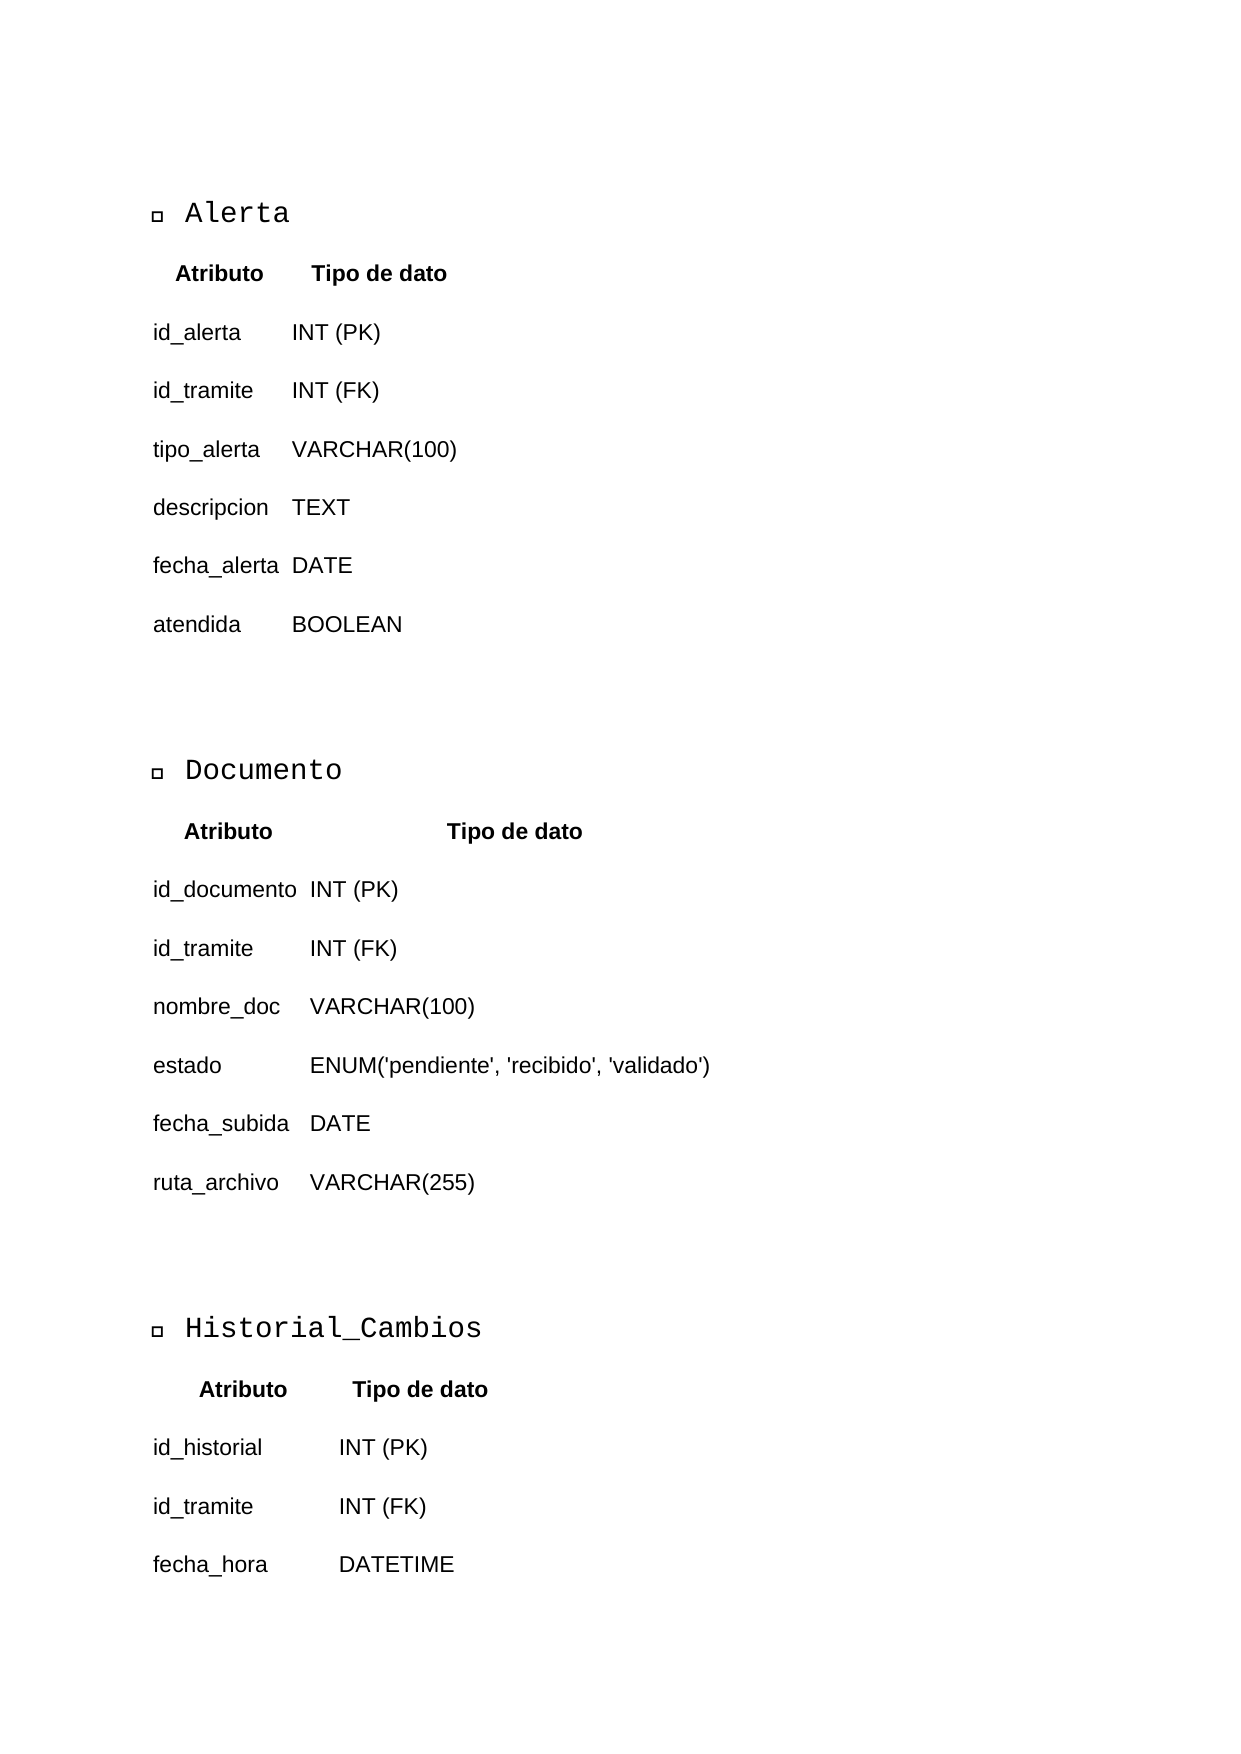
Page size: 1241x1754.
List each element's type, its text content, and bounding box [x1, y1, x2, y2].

table_cell INT (FK) [336, 1477, 504, 1536]
table_cell INT (PK) [289, 303, 470, 362]
table_header Atributo [150, 1360, 336, 1419]
table_cell INT (FK) [307, 920, 723, 978]
table_cell id_documento [150, 861, 307, 919]
table_cell TEXT [289, 479, 470, 537]
table_cell fecha_subida [150, 1095, 307, 1153]
table_cell estado [150, 1036, 307, 1095]
table_cell descripcion [150, 479, 289, 537]
table_header Atributo [150, 803, 307, 861]
table_cell tipo_alerta [150, 420, 289, 478]
table_header Atributo [150, 245, 289, 303]
table_header Tipo de dato [289, 245, 470, 303]
table_cell VARCHAR(100) [289, 420, 470, 478]
table_cell DATE [289, 537, 470, 595]
table_cell id_tramite [150, 920, 307, 978]
table_cell fecha_alerta [150, 537, 289, 595]
table_cell DATETIME [336, 1536, 504, 1594]
table_cell ENUM('pendiente', 'recibido', 'validado') [307, 1036, 723, 1095]
table_cell id_tramite [150, 1477, 336, 1536]
table_header Tipo de dato [307, 803, 723, 861]
subtitle 🧩 Documento [150, 756, 1090, 788]
table_cell ruta_archivo [150, 1153, 307, 1212]
table_cell DATE [307, 1095, 723, 1153]
table_cell VARCHAR(100) [307, 978, 723, 1036]
table_cell fecha_hora [150, 1536, 336, 1594]
table_cell nombre_doc [150, 978, 307, 1036]
table_cell id_historial [150, 1419, 336, 1477]
table_cell INT (PK) [336, 1419, 504, 1477]
subtitle 🧩 Alerta [150, 198, 1090, 231]
table_cell id_alerta [150, 303, 289, 362]
table_header Tipo de dato [336, 1360, 504, 1419]
table_cell VARCHAR(255) [307, 1153, 723, 1212]
table_cell id_tramite [150, 362, 289, 420]
table_cell atendida [150, 595, 289, 654]
table_cell BOOLEAN [289, 595, 470, 654]
table_cell INT (PK) [307, 861, 723, 919]
table_cell INT (FK) [289, 362, 470, 420]
subtitle 🧩 Historial_Cambios [150, 1313, 1090, 1346]
